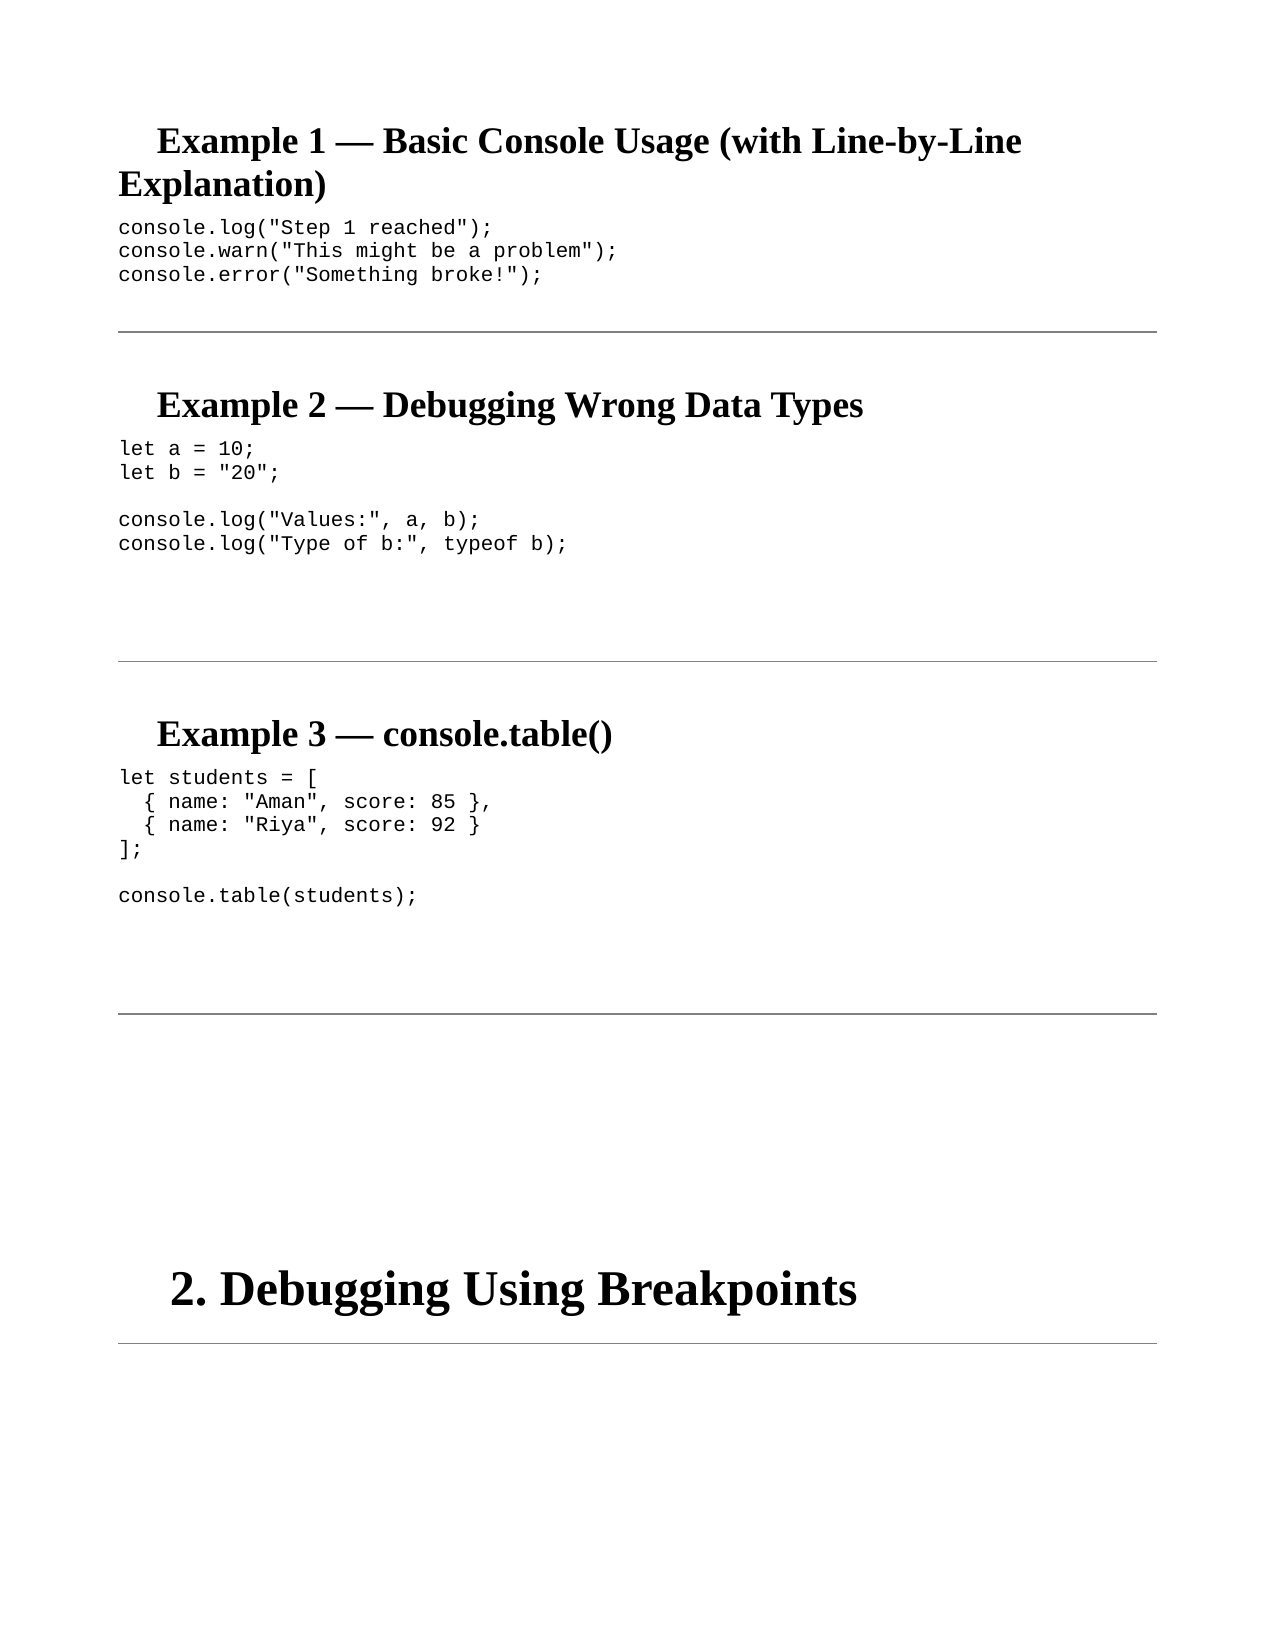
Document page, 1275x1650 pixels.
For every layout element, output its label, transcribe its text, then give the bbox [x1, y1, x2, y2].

subtitle 📘 Example 1 — Basic Console Usage (with Line-by-Line Explanation) [118, 118, 1157, 204]
text ]; [118, 838, 1157, 862]
text console.table(students); [118, 885, 1157, 909]
text let a = 10; [118, 438, 1157, 462]
text console.error("Something broke!"); [118, 264, 1157, 288]
text console.log("Type of b:", typeof b); [118, 533, 1157, 556]
subtitle 📘 Example 3 — console.table() [118, 711, 1157, 754]
subtitle 🧲 2. Debugging Using Breakpoints [118, 1258, 1157, 1316]
text let b = "20"; [118, 462, 1157, 485]
text { name: "Aman", score: 85 }, [118, 791, 1157, 814]
text console.log("Values:", a, b); [118, 509, 1157, 533]
text let students = [ [118, 767, 1157, 791]
text { name: "Riya", score: 92 } [118, 814, 1157, 838]
subtitle 📘 Example 2 — Debugging Wrong Data Types [118, 382, 1157, 426]
text console.log("Step 1 reached"); [118, 217, 1157, 241]
text console.warn("This might be a problem"); [118, 241, 1157, 264]
